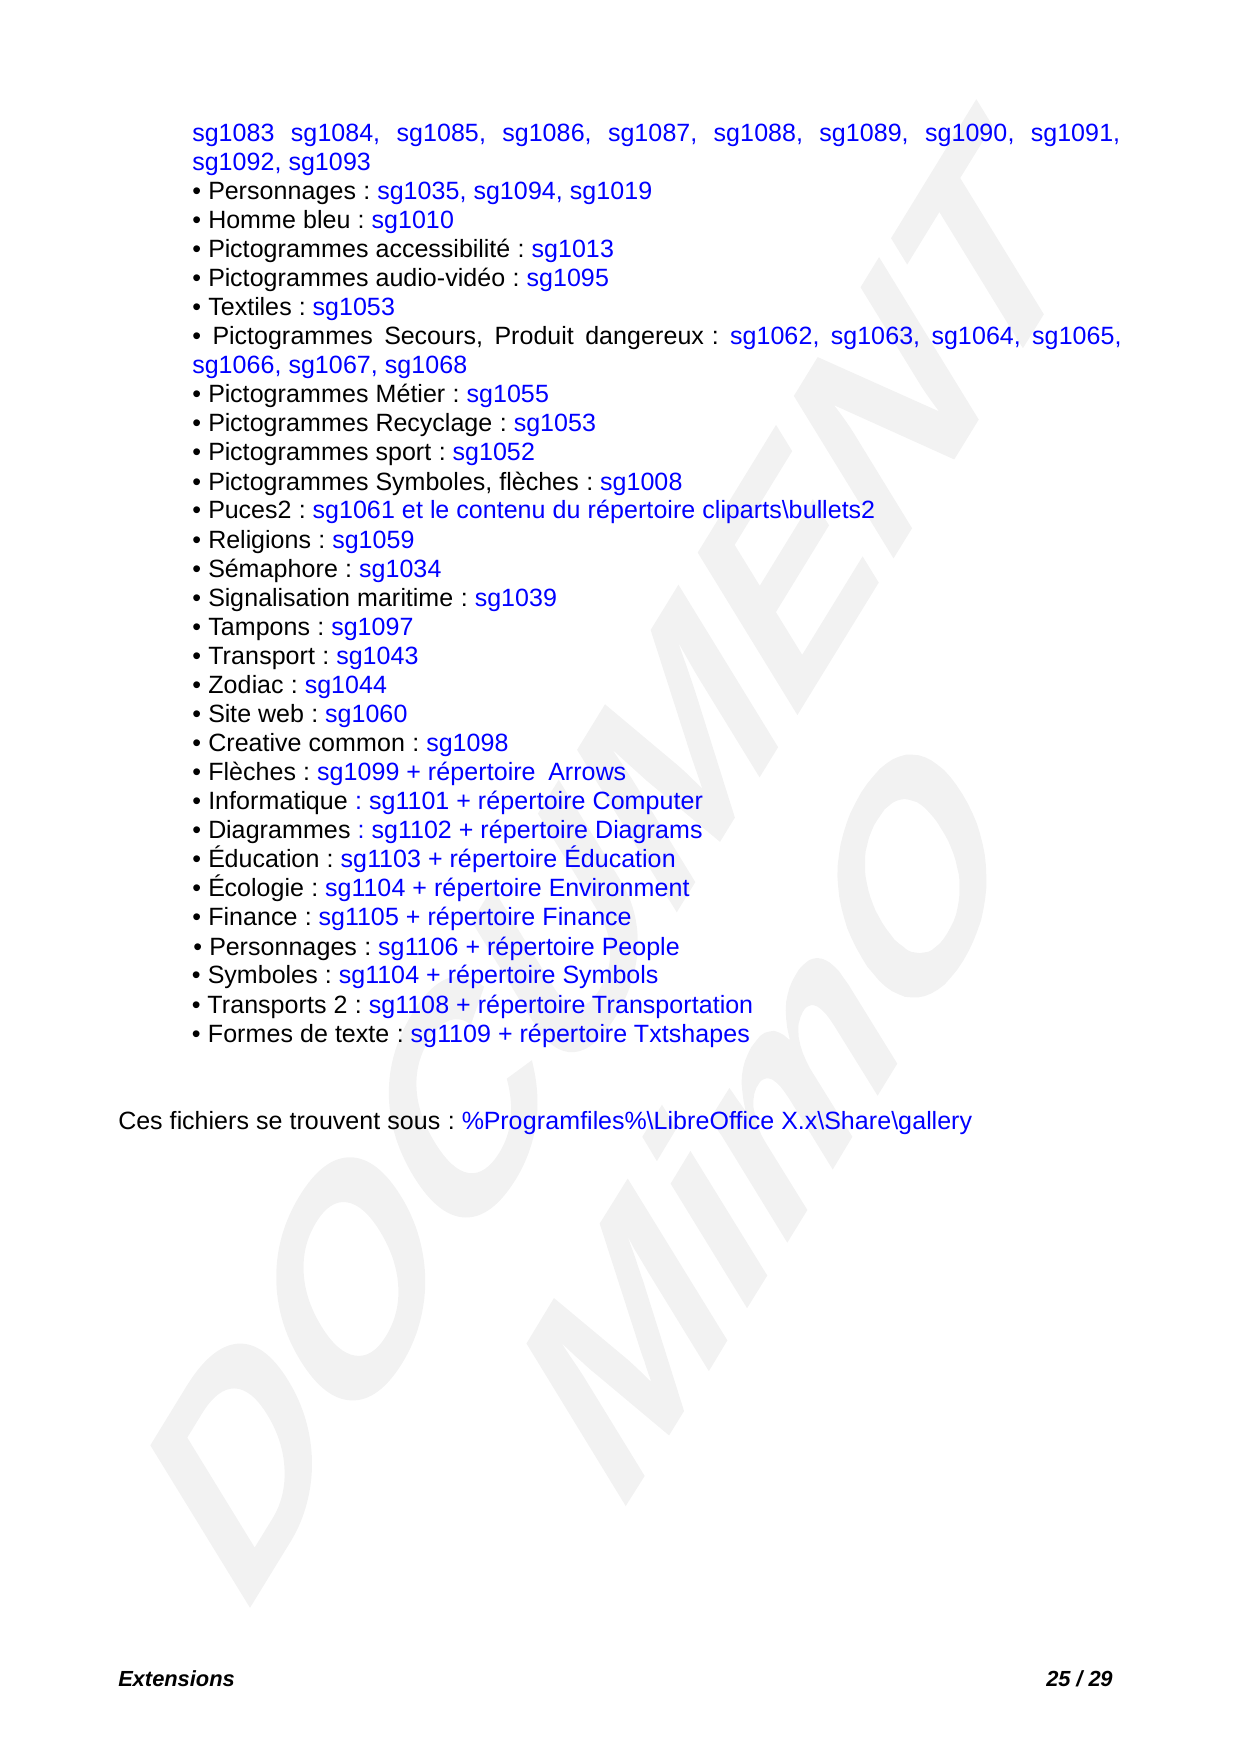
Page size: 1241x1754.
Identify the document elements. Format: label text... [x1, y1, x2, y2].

text • Pictogrammes Métier : sg1055 [192, 379, 1122, 408]
text • Symboles : sg1104 + répertoire Symbols [192, 960, 1122, 989]
text • Flèches : sg1099 + répertoire Arrows [192, 757, 1122, 786]
text • Zodiac : sg1044 [192, 670, 1122, 699]
text • Puces2 : sg1061 et le contenu du répertoire cliparts\bullets2 [192, 495, 1122, 524]
text • Pictogrammes Recyclage : sg1053 [192, 408, 1122, 437]
text • Transport : sg1043 [192, 641, 1122, 670]
text • Formes de texte : sg1109 + répertoire Txtshapes [192, 1018, 1122, 1048]
text • Transports 2 : sg1108 + répertoire Transportation [192, 989, 1122, 1018]
text • Tampons : sg1097 [192, 612, 1122, 641]
text Ces fichiers se trouvent sous : %Programfiles%\LibreOffice X.x\Share\gallery [118, 1106, 1122, 1135]
text • Pictogrammes Symboles, flèches : sg1008 [192, 466, 1122, 495]
text • Sémaphore : sg1034 [192, 553, 1122, 583]
text • Personnages : sg1035, sg1094, sg1019 [192, 176, 1122, 205]
text • Creative common : sg1098 [192, 728, 1122, 757]
text • Pictogrammes accessibilité : sg1013 [192, 234, 1122, 263]
text • Site web : sg1060 [192, 699, 1122, 728]
text • Religions : sg1059 [192, 524, 1122, 553]
text • Textiles : sg1053 [192, 292, 1122, 321]
text • Signalisation maritime : sg1039 [192, 583, 1122, 612]
text • Écologie : sg1104 + répertoire Environment [192, 873, 1122, 902]
text • Pictogrammes sport : sg1052 [192, 437, 1122, 466]
text • Diagrammes : sg1102 + répertoire Diagrams [192, 815, 1122, 844]
text • Éducation : sg1103 + répertoire Éducation [192, 844, 1122, 873]
text • Pictogrammes Secours, Produit dangereux : sg1062, sg1063, sg1064, sg1065, sg1066, sg1067, sg1068 [192, 321, 1122, 379]
text • Pictogrammes audio-vidéo : sg1095 [192, 263, 1122, 292]
text sg1083 sg1084, sg1085, sg1086, sg1087, sg1088, sg1089, sg1090, sg1091, sg1092, sg1093 [192, 118, 1122, 176]
list • Personnages : sg1106 + répertoire People [156, 931, 1122, 960]
text • Finance : sg1105 + répertoire Finance [192, 902, 1122, 931]
text • Homme bleu : sg1010 [192, 205, 1122, 234]
text • Informatique : sg1101 + répertoire Computer [192, 786, 1122, 815]
